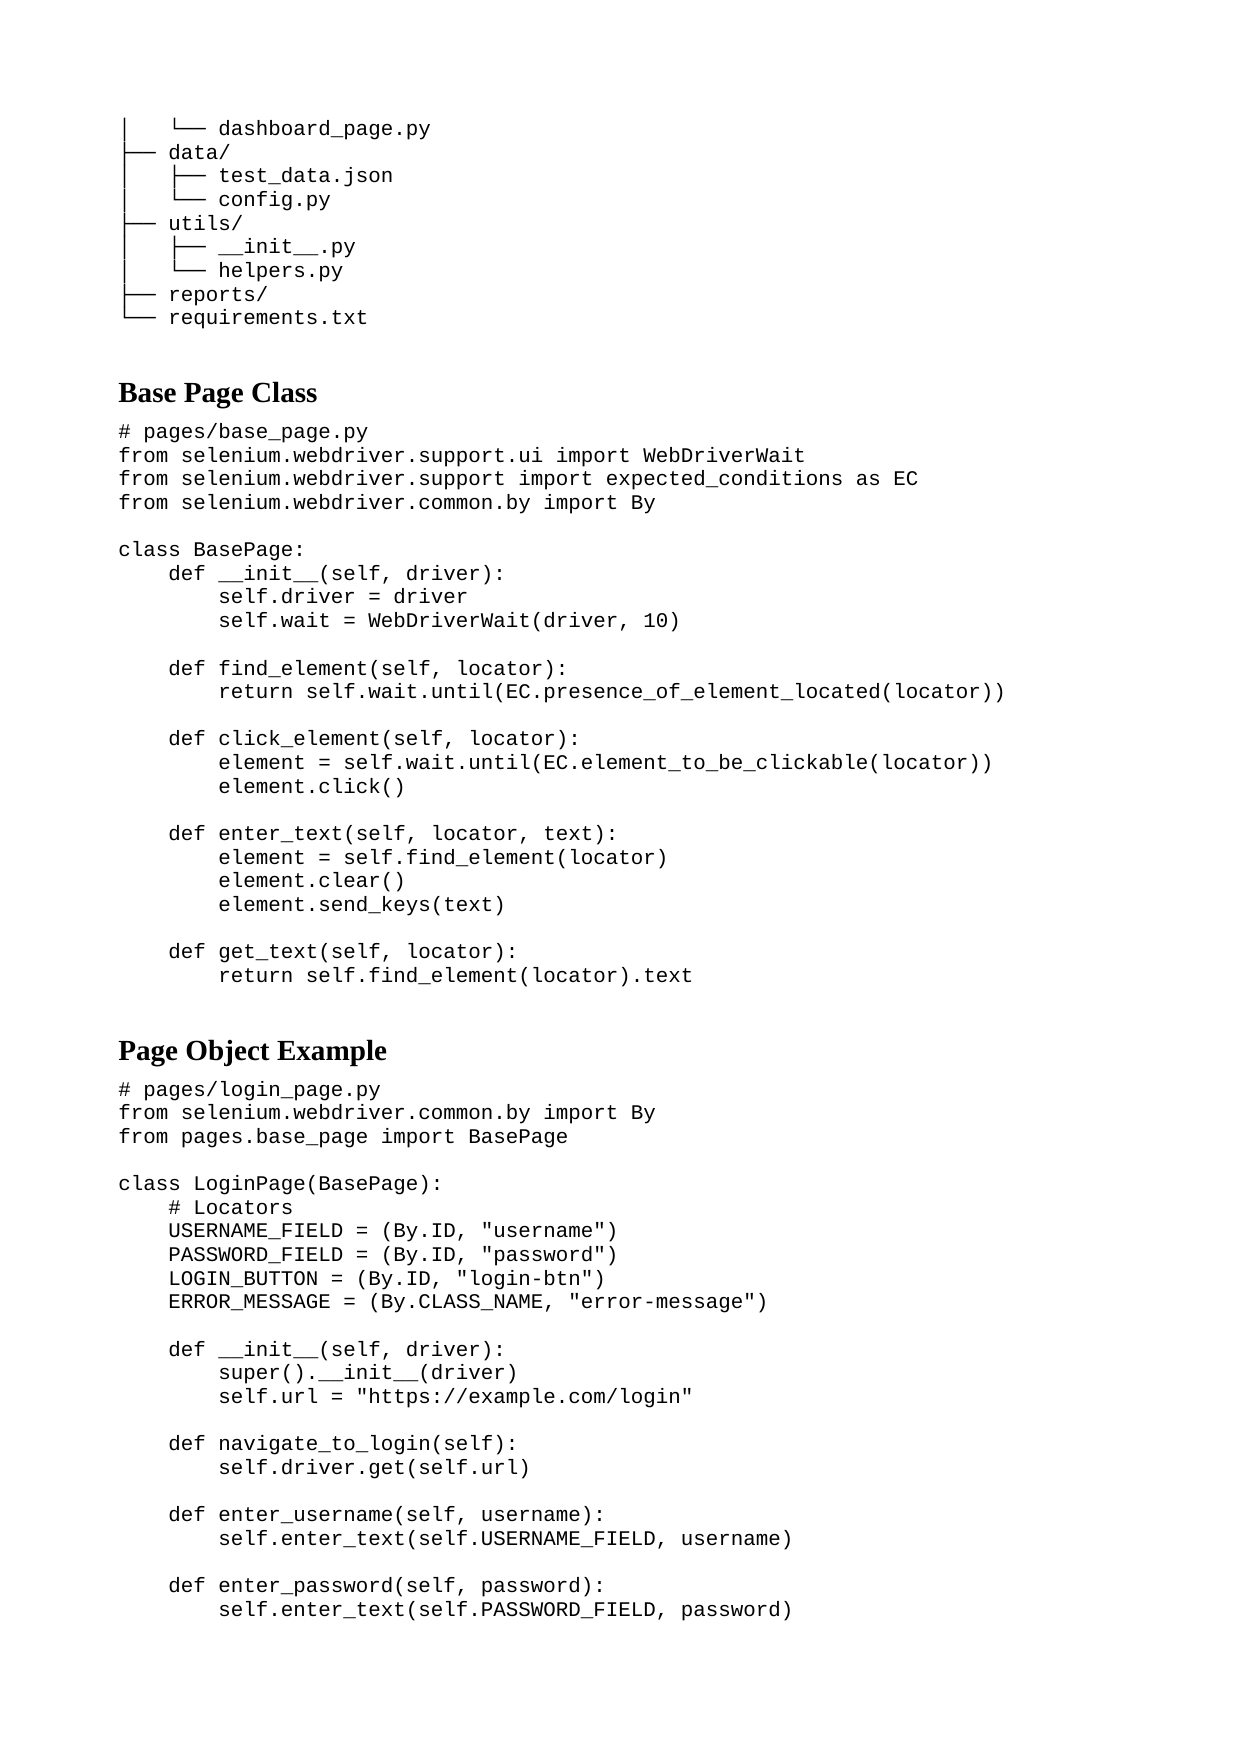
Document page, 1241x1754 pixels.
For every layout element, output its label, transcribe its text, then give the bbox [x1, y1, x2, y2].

text self.wait = WebDriverWait(driver, 10) [118, 610, 1122, 634]
text self.enter_text(self.PASSWORD_FIELD, password) [118, 1599, 1122, 1622]
text element.click() [118, 776, 1122, 799]
text class LoginPage(BasePage): [118, 1173, 1122, 1197]
text │ └── helpers.py [118, 260, 1122, 284]
text # Locators [118, 1197, 1122, 1221]
text element.clear() [118, 870, 1122, 894]
text ├── utils/ [125, 213, 1122, 236]
text │ └── config.py [118, 189, 1122, 213]
text self.enter_text(self.USERNAME_FIELD, username) [118, 1528, 1122, 1552]
text def __init__(self, driver): [118, 1339, 1122, 1362]
text class BasePage: [118, 539, 1122, 563]
text USERNAME_FIELD = (By.ID, "username") [118, 1221, 1122, 1244]
text from selenium.webdriver.support import expected_conditions as EC [118, 468, 1122, 492]
text LOGIN_BUTTON = (By.ID, "login-btn") [118, 1268, 1122, 1291]
text def navigate_to_login(self): [118, 1433, 1122, 1457]
text # pages/base_page.py [118, 421, 1122, 445]
text from selenium.webdriver.common.by import By [118, 492, 1122, 516]
subtitle Page Object Example [118, 1033, 1122, 1066]
text element = self.wait.until(EC.element_to_be_clickable(locator)) [118, 752, 1122, 776]
text super().__init__(driver) [118, 1362, 1122, 1386]
text ├── reports/ [125, 284, 1122, 307]
text │ └── dashboard_page.py [118, 118, 1122, 142]
text from selenium.webdriver.common.by import By [118, 1102, 1122, 1126]
text element = self.find_element(locator) [118, 847, 1122, 870]
text └── requirements.txt [118, 307, 1122, 331]
text self.driver.get(self.url) [118, 1457, 1122, 1481]
text def click_element(self, locator): [118, 728, 1122, 752]
text │ ├── __init__.py [118, 236, 1122, 260]
text from selenium.webdriver.support.ui import WebDriverWait [118, 445, 1122, 468]
text self.driver = driver [118, 587, 1122, 610]
text PASSWORD_FIELD = (By.ID, "password") [118, 1244, 1122, 1268]
text def find_element(self, locator): [118, 657, 1122, 681]
text │ ├── test_data.json [118, 165, 1122, 189]
text def __init__(self, driver): [118, 563, 1122, 587]
text def enter_text(self, locator, text): [118, 823, 1122, 847]
text def enter_username(self, username): [118, 1504, 1122, 1528]
text element.send_keys(text) [118, 894, 1122, 918]
text def get_text(self, locator): [118, 941, 1122, 965]
text return self.find_element(locator).text [118, 965, 1122, 988]
text # pages/login_page.py [118, 1079, 1122, 1102]
text ├── data/ [125, 142, 1122, 165]
text return self.wait.until(EC.presence_of_element_located(locator)) [118, 681, 1122, 705]
text self.url = "https://example.com/login" [118, 1386, 1122, 1410]
subtitle Base Page Class [118, 375, 1122, 408]
text def enter_password(self, password): [118, 1575, 1122, 1599]
text from pages.base_page import BasePage [118, 1126, 1122, 1149]
text ERROR_MESSAGE = (By.CLASS_NAME, "error-message") [118, 1291, 1122, 1315]
